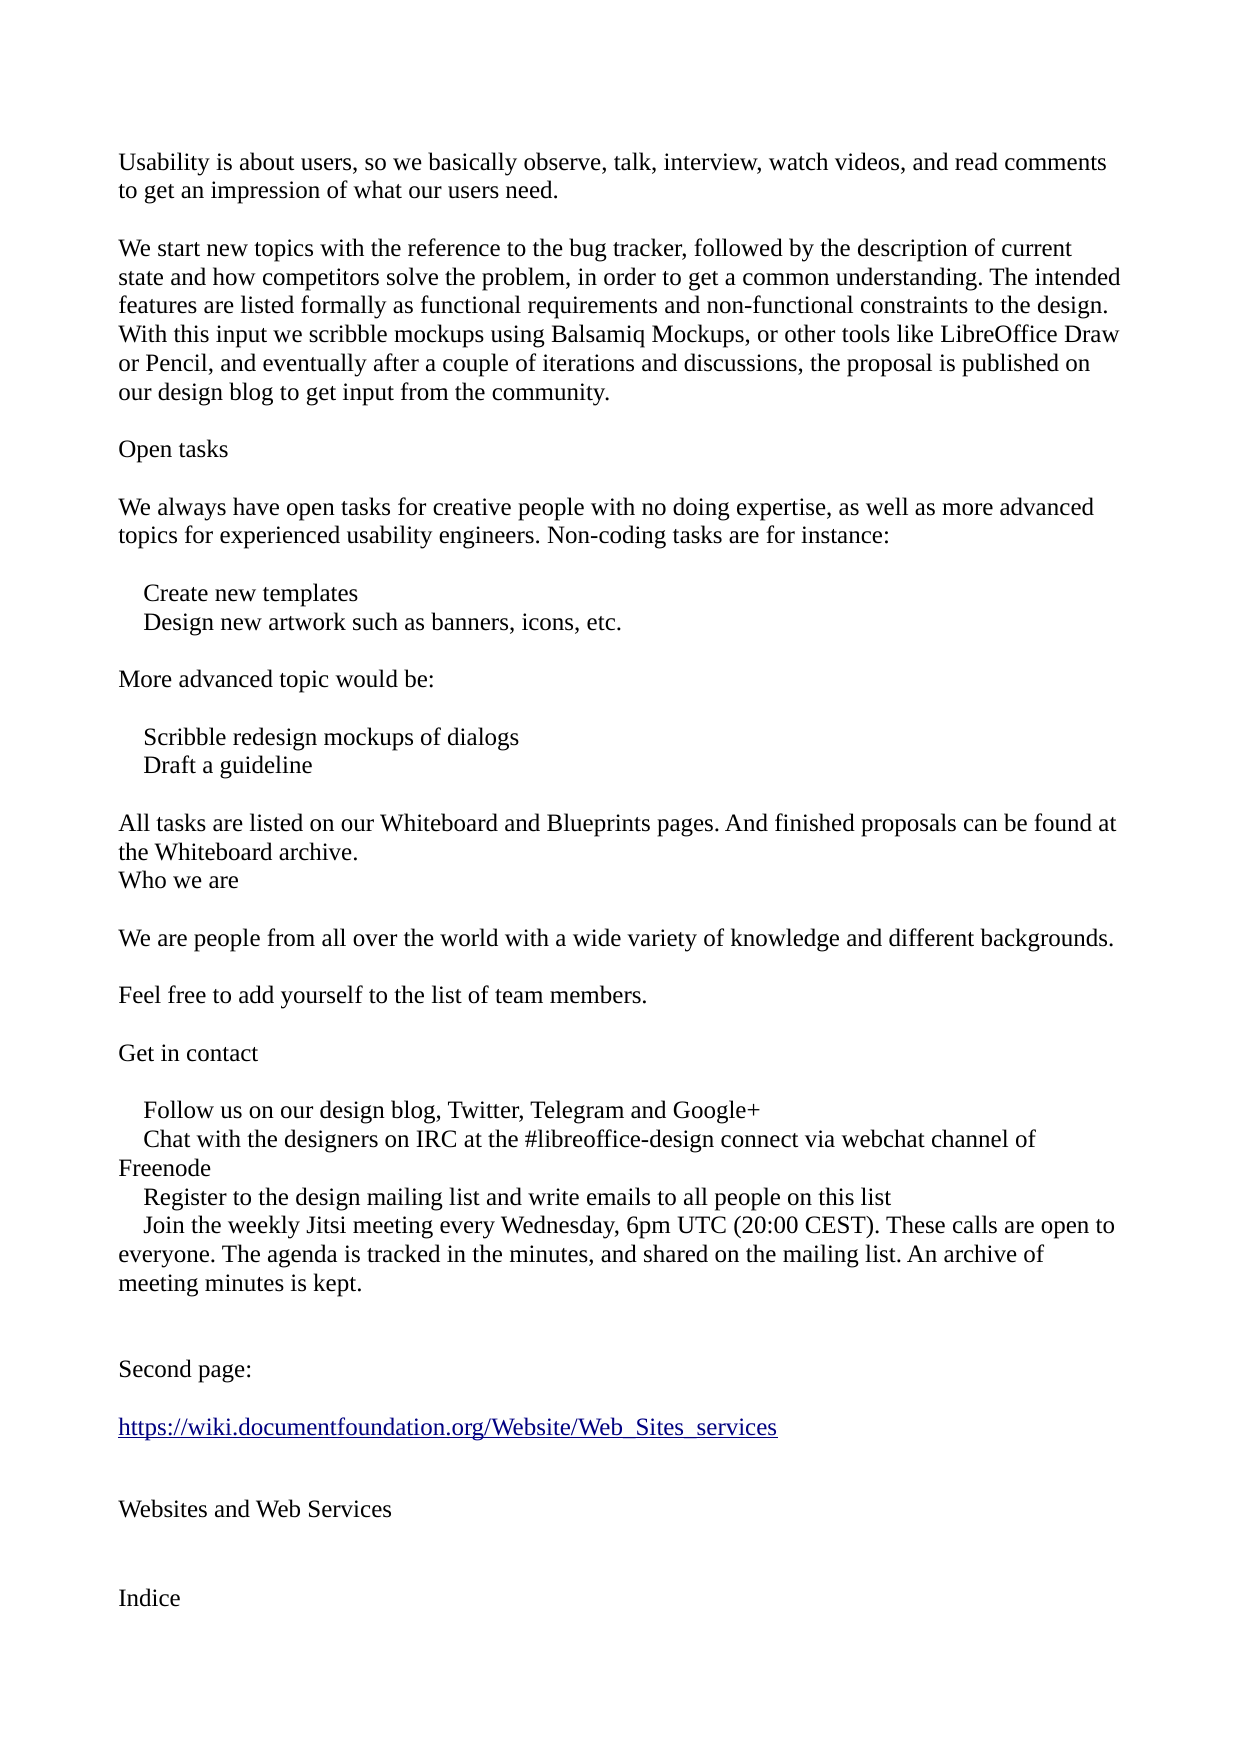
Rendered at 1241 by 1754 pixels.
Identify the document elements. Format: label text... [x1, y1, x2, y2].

text More advanced topic would be: [118, 664, 1122, 693]
text Design new artwork such as banners, icons, etc. [118, 607, 1122, 636]
text Scribble redesign mockups of dialogs [118, 722, 1122, 751]
text Register to the design mailing list and write emails to all people on this list [118, 1182, 1122, 1211]
text Follow us on our design blog, Twitter, Telegram and Google+ [118, 1096, 1122, 1124]
text Get in contact [118, 1038, 1122, 1067]
text Draft a guideline [118, 751, 1122, 779]
text Chat with the designers on IRC at the #libreoffice-design connect via webchat channel of Freenode [118, 1124, 1122, 1182]
text Indice [118, 1583, 1122, 1612]
text Open tasks [118, 434, 1122, 463]
subtitle Websites and Web Services [118, 1494, 1122, 1523]
text Who we are [118, 866, 1122, 894]
text Second page: [118, 1354, 1122, 1383]
text We start new topics with the reference to the bug tracker, followed by the description of current state and how competitors solve the problem, in order to get a common understanding. The intended features are listed formally as functional requirements and non-functional constraints to the design. With this input we scribble mockups using Balsamiq Mockups, or other tools like LibreOffice Draw or Pencil, and eventually after a couple of iterations and discussions, the proposal is published on our design blog to get input from the community. [118, 233, 1122, 406]
text We are people from all over the world with a wide variety of knowledge and different backgrounds. [118, 923, 1122, 952]
text Create new templates [118, 578, 1122, 607]
text Join the weekly Jitsi meeting every Wednesday, 6pm UTC (20:00 CEST). These calls are open to everyone. The agenda is tracked in the minutes, and shared on the mailing list. An archive of meeting minutes is kept. [118, 1211, 1122, 1297]
text All tasks are listed on our Whiteboard and Blueprints pages. And finished proposals can be found at the Whiteboard archive. [118, 808, 1122, 866]
text https://wiki.documentfoundation.org/Website/Web_Sites_services [118, 1412, 1122, 1441]
text We always have open tasks for creative people with no doing expertise, as well as more advanced topics for experienced usability engineers. Non-coding tasks are for instance: [118, 492, 1122, 549]
text Feel free to add yourself to the list of team members. [118, 981, 1122, 1009]
text Usability is about users, so we basically observe, talk, interview, watch videos, and read comments to get an impression of what our users need. [118, 147, 1122, 204]
